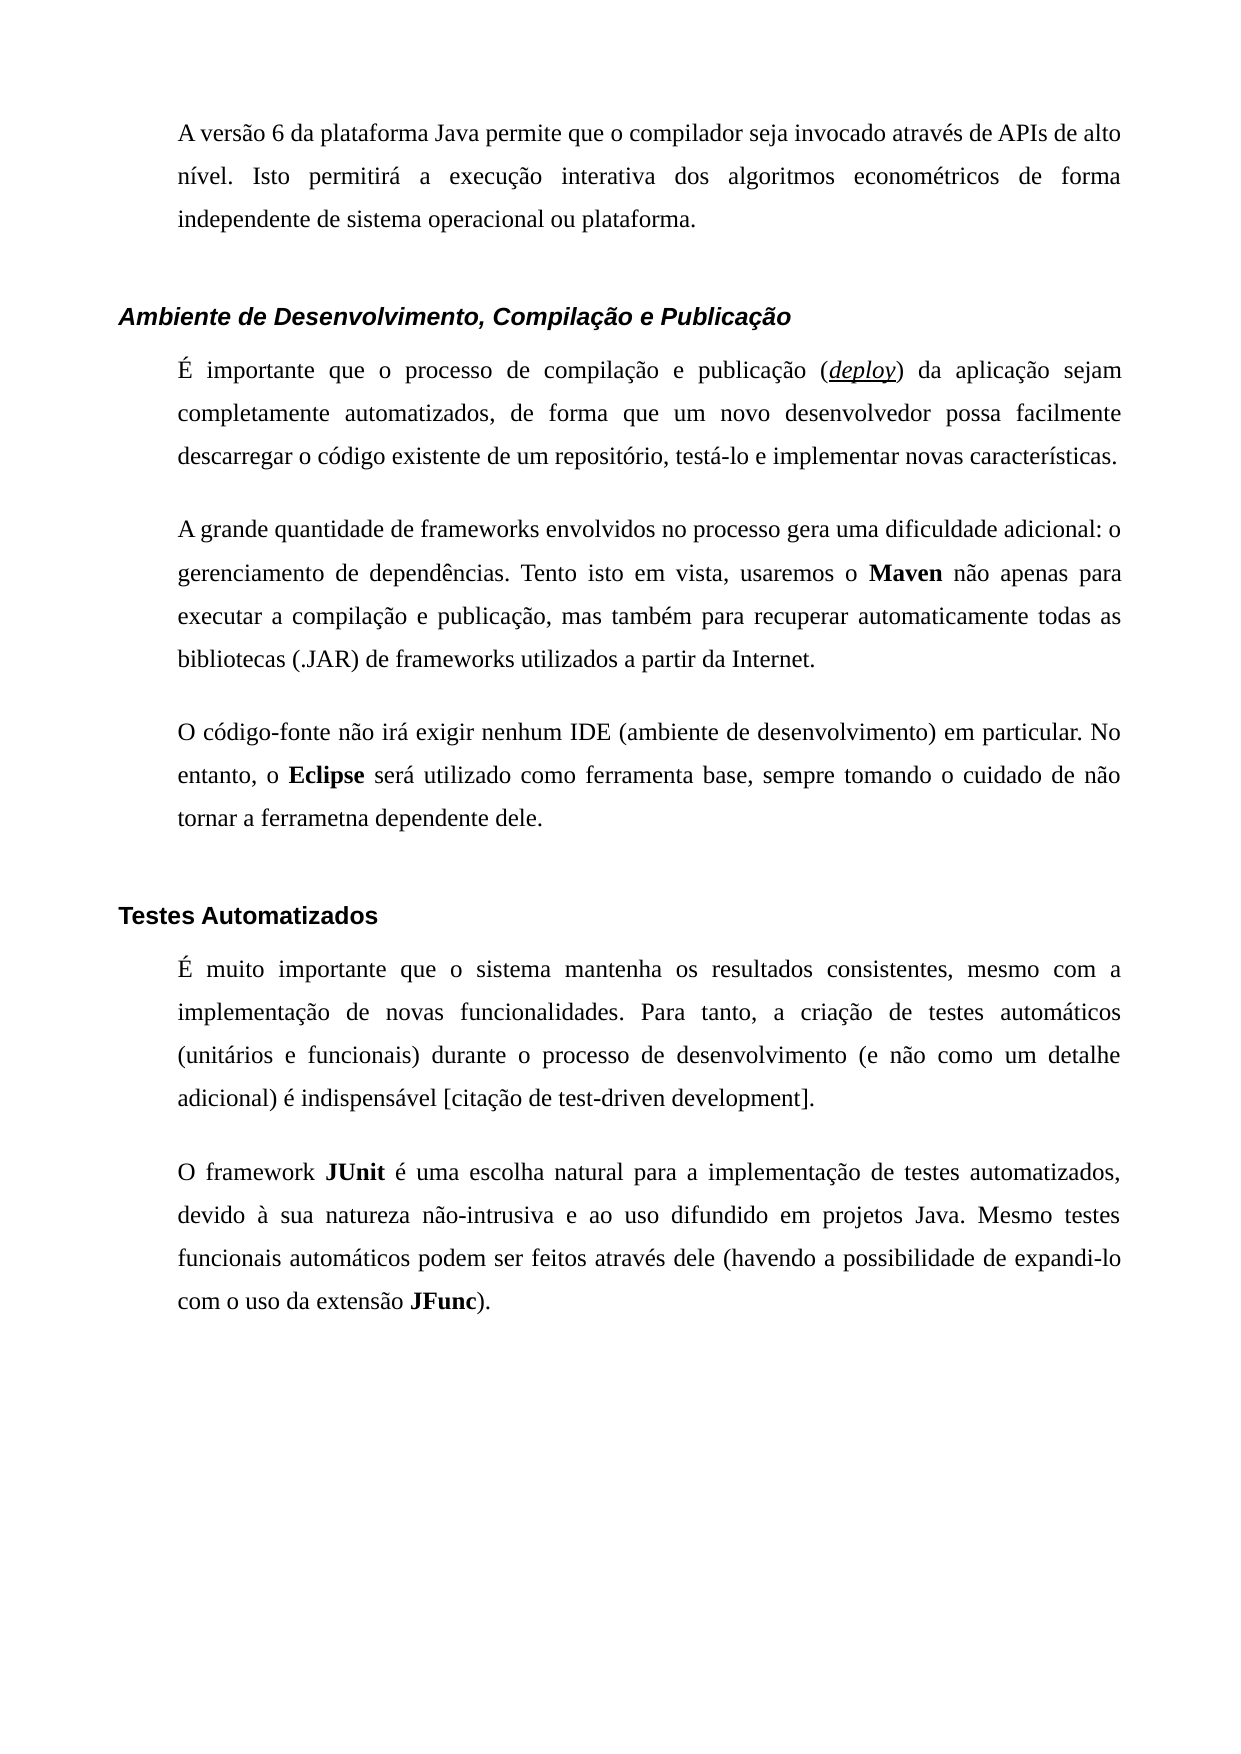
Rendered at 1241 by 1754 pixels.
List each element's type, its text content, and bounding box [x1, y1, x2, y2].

text É muito importante que o sistema mantenha os resultados consistentes, mesmo com a implementação de novas funcionalidades. Para tanto, a criação de testes automáticos (unitários e funcionais) durante o processo de desenvolvimento (e não como um detalhe adicional) é indispensável [citação de test-driven development]. [177, 954, 1122, 1112]
text O framework JUnit é uma escolha natural para a implementação de testes automatizados, devido à sua natureza não-intrusiva e ao uso difundido em projetos Java. Mesmo testes funcionais automáticos podem ser feitos através dele (havendo a possibilidade de expandi-lo com o uso da extensão JFunc). [177, 1157, 1122, 1315]
text A grande quantidade de frameworks envolvidos no processo gera uma dificuldade adicional: o gerenciamento de dependências. Tento isto em vista, usaremos o Maven não apenas para executar a compilação e publicação, mas também para recuperar automaticamente todas as bibliotecas (.JAR) de frameworks utilizados a partir da Internet. [177, 514, 1122, 673]
text É importante que o processo de compilação e publicação (deploy) da aplicação sejam completamente automatizados, de forma que um novo desenvolvedor possa facilmente descarregar o código existente de um repositório, testá-lo e implementar novas características. [177, 355, 1122, 470]
subtitle Testes Automatizados [118, 901, 1122, 930]
text O código-fonte não irá exigir nenhum IDE (ambiente de desenvolvimento) em particular. No entanto, o Eclipse será utilizado como ferramenta base, sempre tomando o cuidado de não tornar a ferrametna dependente dele. [177, 717, 1122, 832]
subtitle Ambiente de Desenvolvimento, Compilação e Publicação [118, 302, 1122, 331]
text A versão 6 da plataforma Java permite que o compilador seja invocado através de APIs de alto nível. Isto permitirá a execução interativa dos algoritmos econométricos de forma independente de sistema operacional ou plataforma. [177, 118, 1122, 233]
